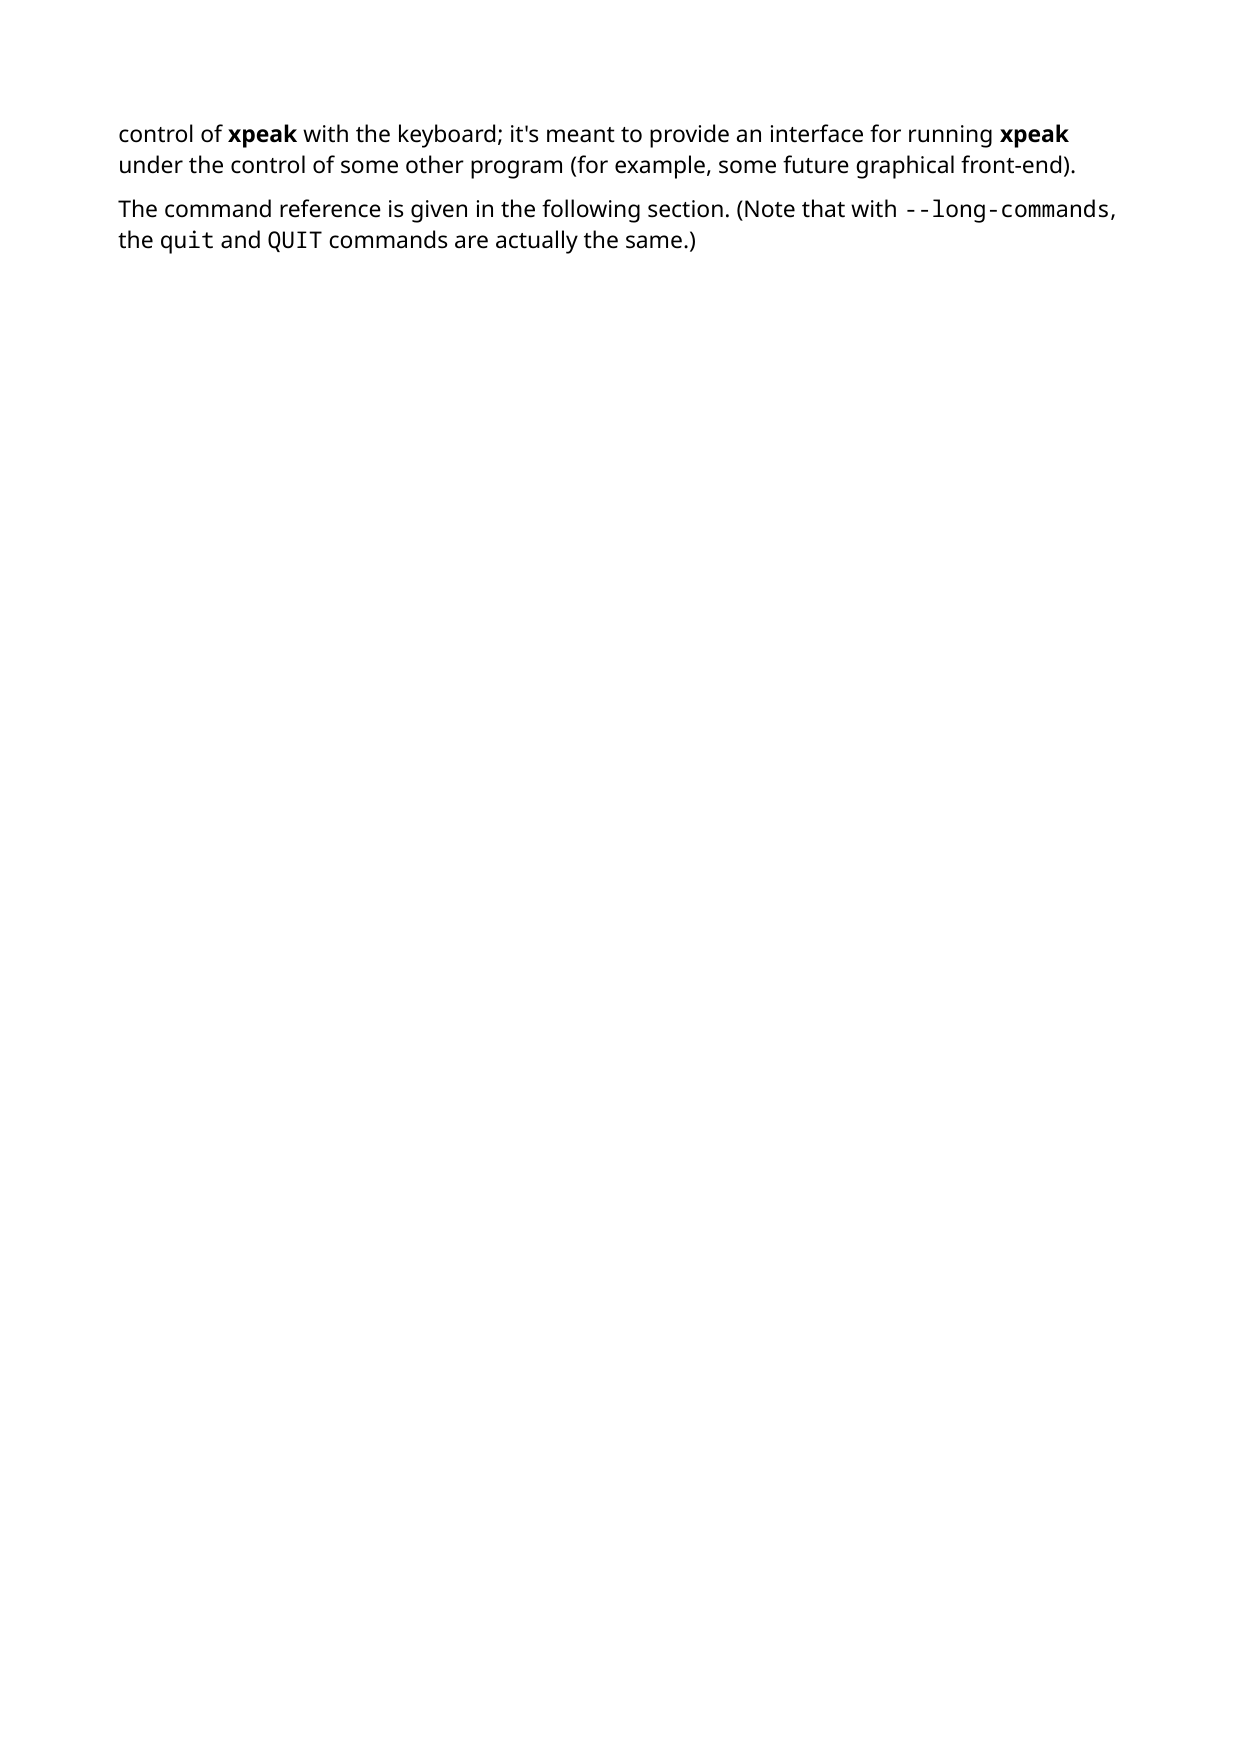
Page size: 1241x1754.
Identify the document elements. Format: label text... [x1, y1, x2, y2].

text The command reference is given in the following section. (Note that with --long-commands, the quit and QUIT commands are actually the same.) [118, 193, 1122, 256]
text control of xpeak with the keyboard; it's meant to provide an interface for running xpeak under the control of some other program (for example, some future graphical front-end). [118, 118, 1122, 181]
